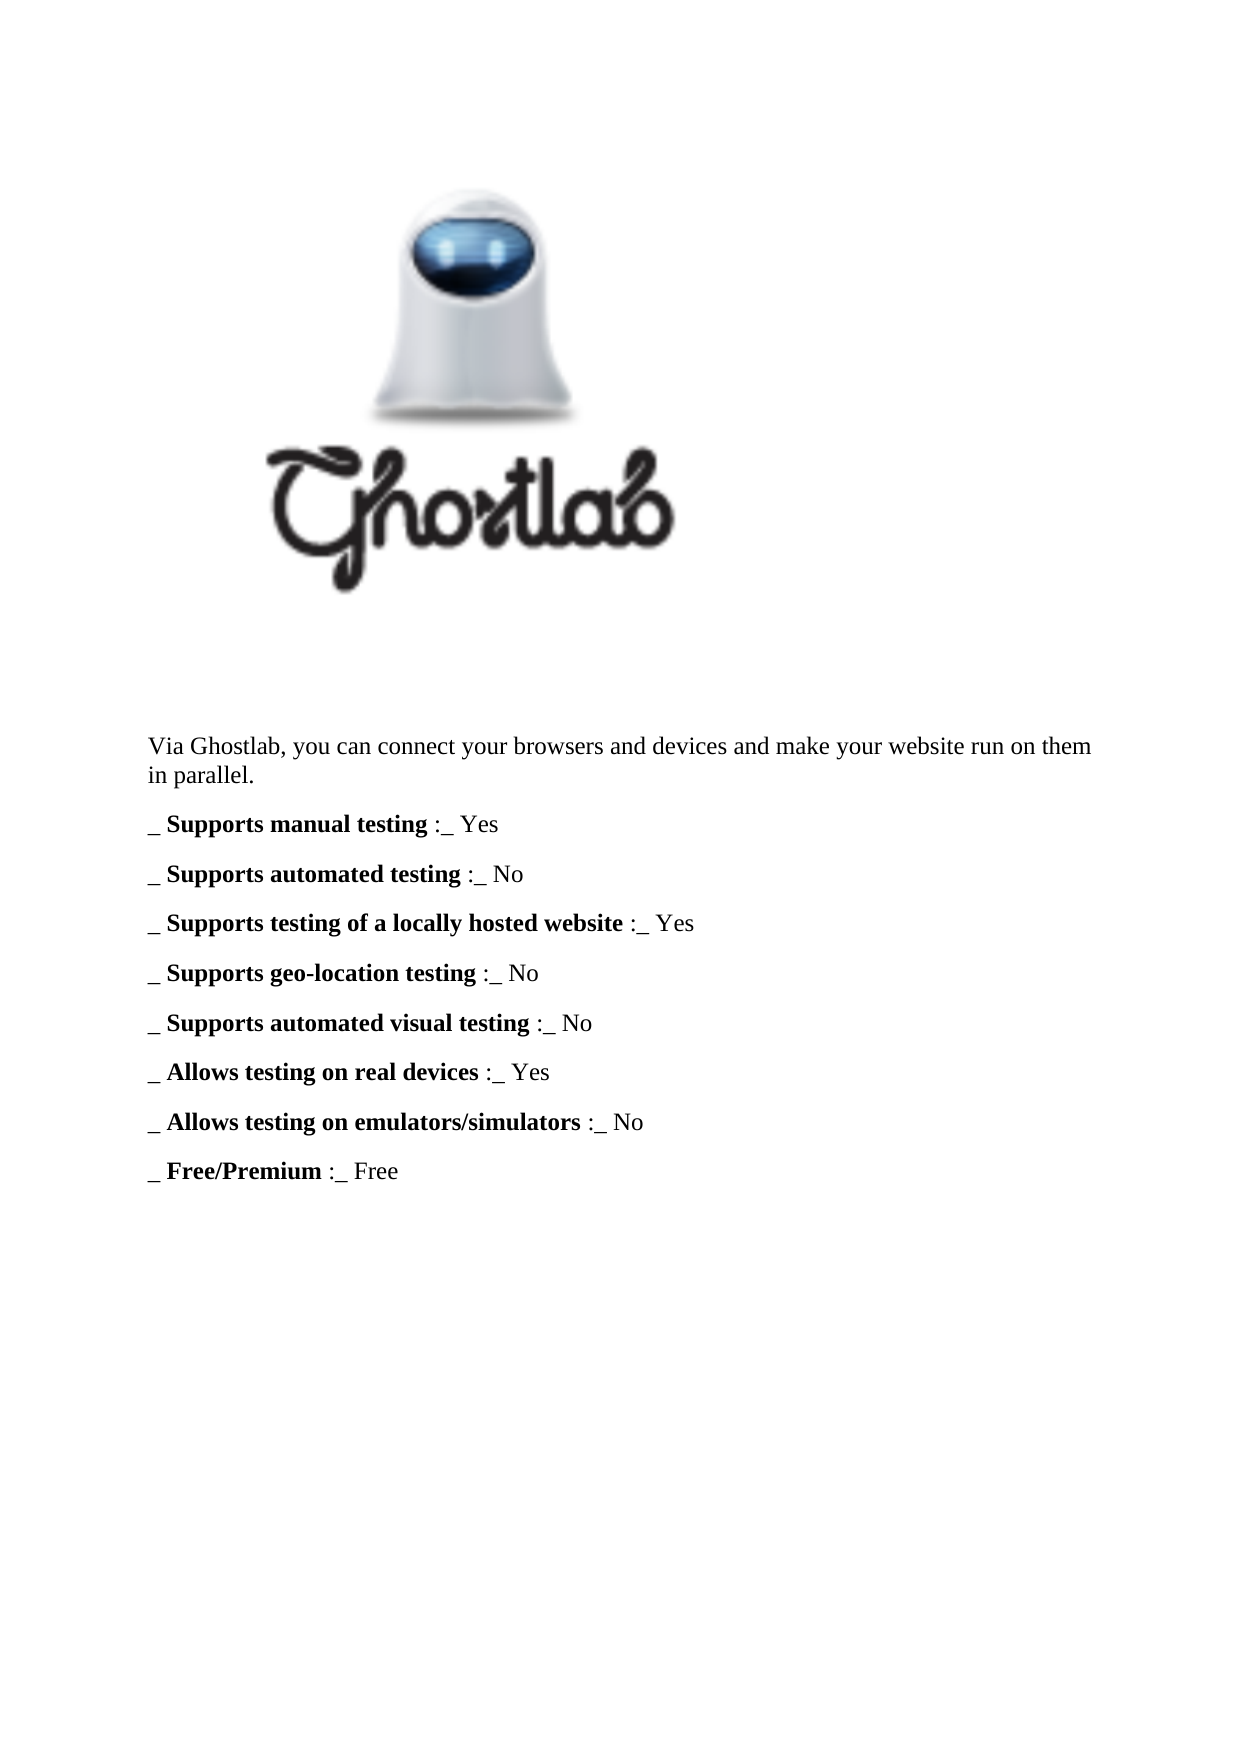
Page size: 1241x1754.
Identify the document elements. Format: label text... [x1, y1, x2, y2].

text _ Supports manual testing :_ Yes [148, 809, 1093, 838]
text _ Supports automated testing :_ No [148, 859, 1093, 888]
text _ Supports automated visual testing :_ No [148, 1008, 1093, 1036]
text _ Supports geo-location testing :_ No [148, 958, 1093, 987]
text _ Free/Premium :_ Free [148, 1156, 1093, 1185]
text _ Allows testing on real devices :_ Yes [148, 1057, 1093, 1086]
text Via Ghostlab, you can connect your browsers and devices and make your website run on them in parallel. [148, 731, 1093, 788]
text _ Supports testing of a locally hosted website :_ Yes [148, 908, 1093, 937]
text _ Allows testing on emulators/simulators :_ No [148, 1107, 1093, 1136]
